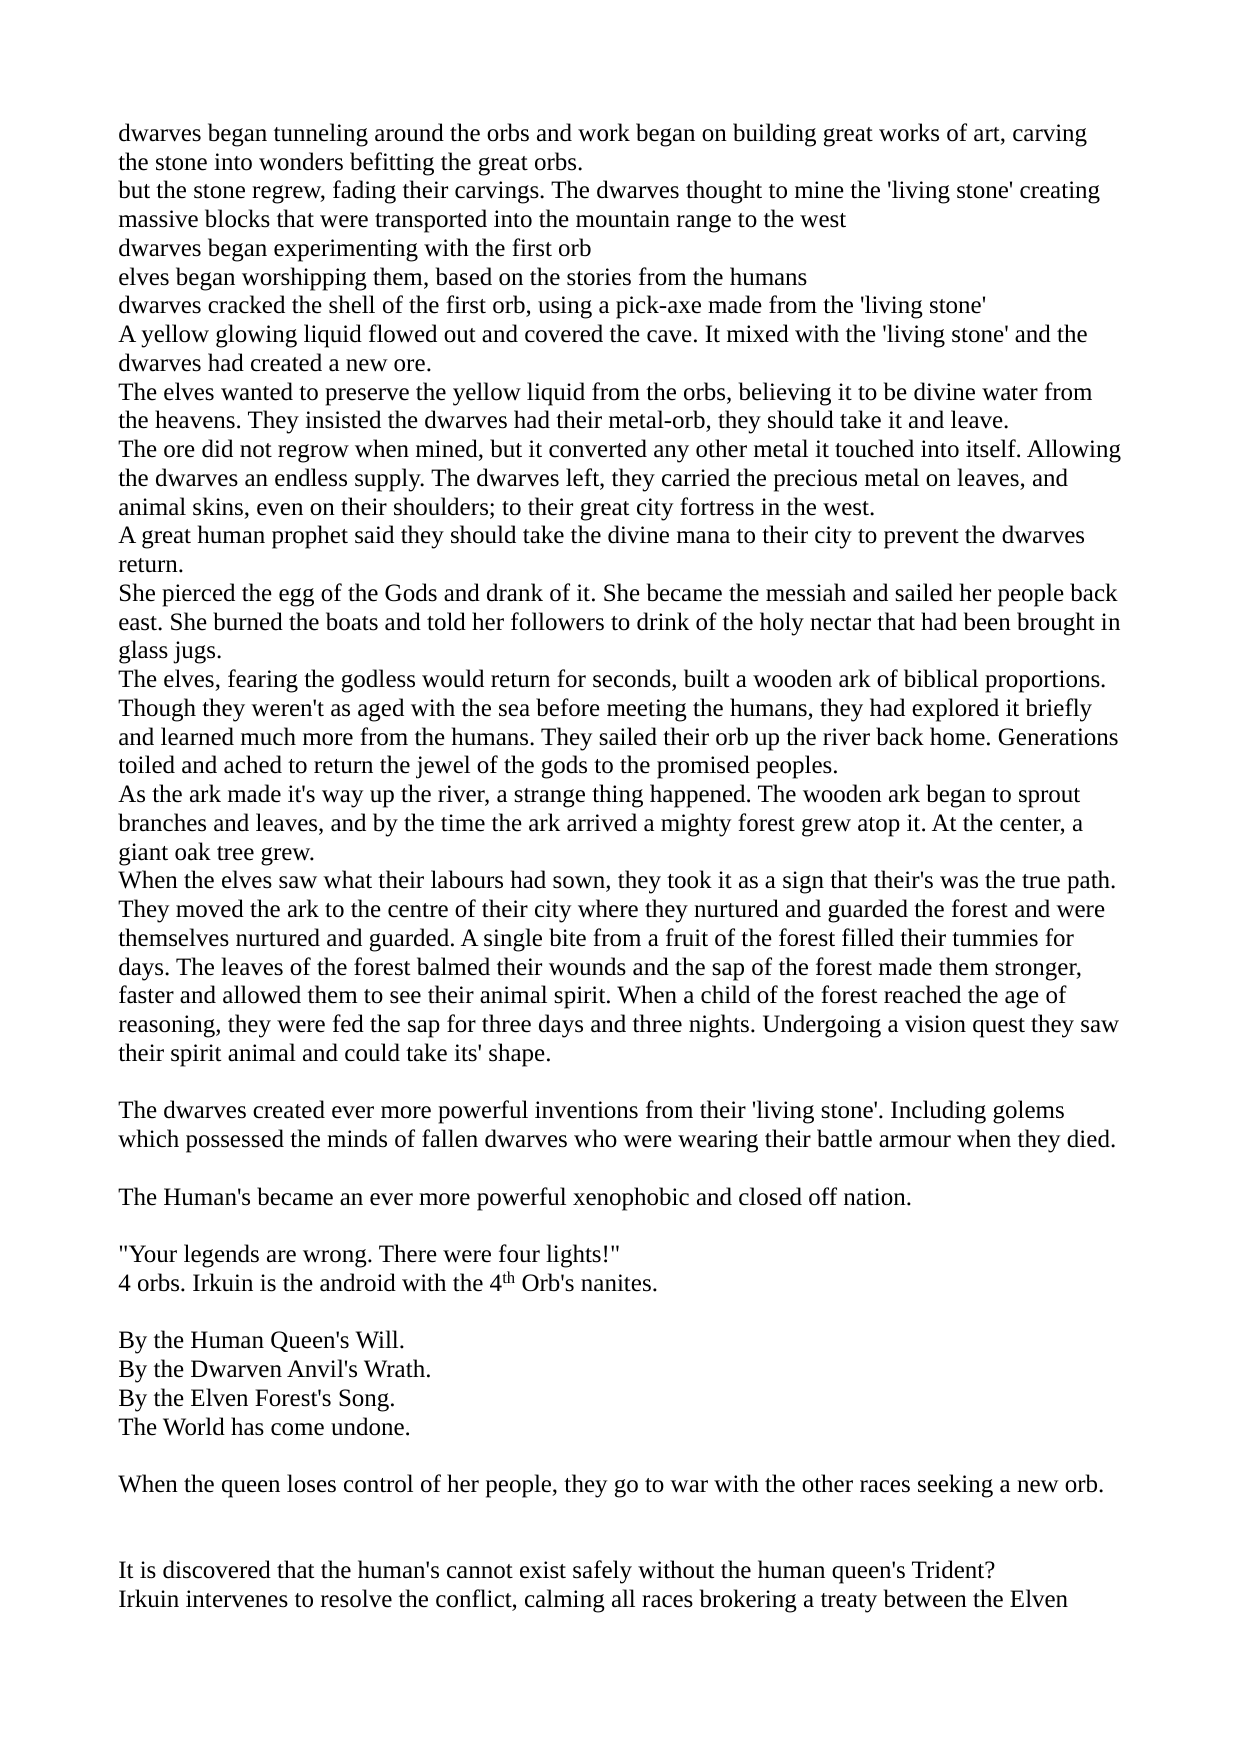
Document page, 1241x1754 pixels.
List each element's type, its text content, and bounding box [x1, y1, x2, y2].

text As the ark made it's way up the river, a strange thing happened. The wooden ark began to sprout branches and leaves, and by the time the ark arrived a mighty forest grew atop it. At the center, a giant oak tree grew. [118, 779, 1122, 866]
text The elves, fearing the godless would return for seconds, built a wooden ark of biblical proportions. Though they weren't as aged with the sea before meeting the humans, they had explored it briefly and learned much more from the humans. They sailed their orb up the river back home. Generations toiled and ached to return the jewel of the gods to the promised peoples. [118, 664, 1122, 779]
text She pierced the egg of the Gods and drank of it. She became the messiah and sailed her people back east. She burned the boats and told her followers to drink of the holy nectar that had been brought in glass jugs. [118, 578, 1122, 664]
text By the Dwarven Anvil's Wrath. [118, 1354, 1122, 1383]
text A yellow glowing liquid flowed out and covered the cave. It mixed with the 'living stone' and the dwarves had created a new ore. [118, 319, 1122, 377]
text Irkuin intervenes to resolve the conflict, calming all races brokering a treaty between the Elven [118, 1584, 1122, 1613]
text "Your legends are wrong. There were four lights!" [118, 1239, 1122, 1268]
text elves began worshipping them, based on the stories from the humans [118, 262, 1122, 291]
text The elves wanted to preserve the yellow liquid from the orbs, believing it to be divine water from the heavens. They insisted the dwarves had their metal-orb, they should take it and leave. [118, 377, 1122, 434]
text but the stone regrew, fading their carvings. The dwarves thought to mine the 'living stone' creating massive blocks that were transported into the mountain range to the west [118, 176, 1122, 233]
text By the Elven Forest's Song. [118, 1383, 1122, 1412]
text When the queen loses control of her people, they go to war with the other races seeking a new orb. [118, 1469, 1122, 1498]
text The dwarves created ever more powerful inventions from their 'living stone'. Including golems which possessed the minds of fallen dwarves who were wearing their battle armour when they died. [118, 1096, 1122, 1153]
text When the elves saw what their labours had sown, they took it as a sign that their's was the true path. They moved the ark to the centre of their city where they nurtured and guarded the forest and were themselves nurtured and guarded. A single bite from a fruit of the forest filled their tummies for days. The leaves of the forest balmed their wounds and the sap of the forest made them stronger, faster and allowed them to see their animal spirit. When a child of the forest reached the age of reasoning, they were fed the sap for three days and three nights. Undergoing a vision quest they saw their spirit animal and could take its' shape. [118, 866, 1122, 1067]
text dwarves cracked the shell of the first orb, using a pick-axe made from the 'living stone' [118, 291, 1122, 319]
text 4 orbs. Irkuin is the android with the 4th Orb's nanites. [118, 1268, 1122, 1297]
text The Human's became an ever more powerful xenophobic and closed off nation. [118, 1182, 1122, 1211]
text By the Human Queen's Will. [118, 1326, 1122, 1354]
text dwarves began tunneling around the orbs and work began on building great works of art, carving the stone into wonders befitting the great orbs. [118, 118, 1122, 176]
text dwarves began experimenting with the first orb [118, 233, 1122, 262]
text It is discovered that the human's cannot exist safely without the human queen's Trident? [118, 1556, 1122, 1584]
text A great human prophet said they should take the divine mana to their city to prevent the dwarves return. [118, 521, 1122, 578]
text The World has come undone. [118, 1412, 1122, 1441]
text The ore did not regrow when mined, but it converted any other metal it touched into itself. Allowing the dwarves an endless supply. The dwarves left, they carried the precious metal on leaves, and animal skins, even on their shoulders; to their great city fortress in the west. [118, 434, 1122, 521]
